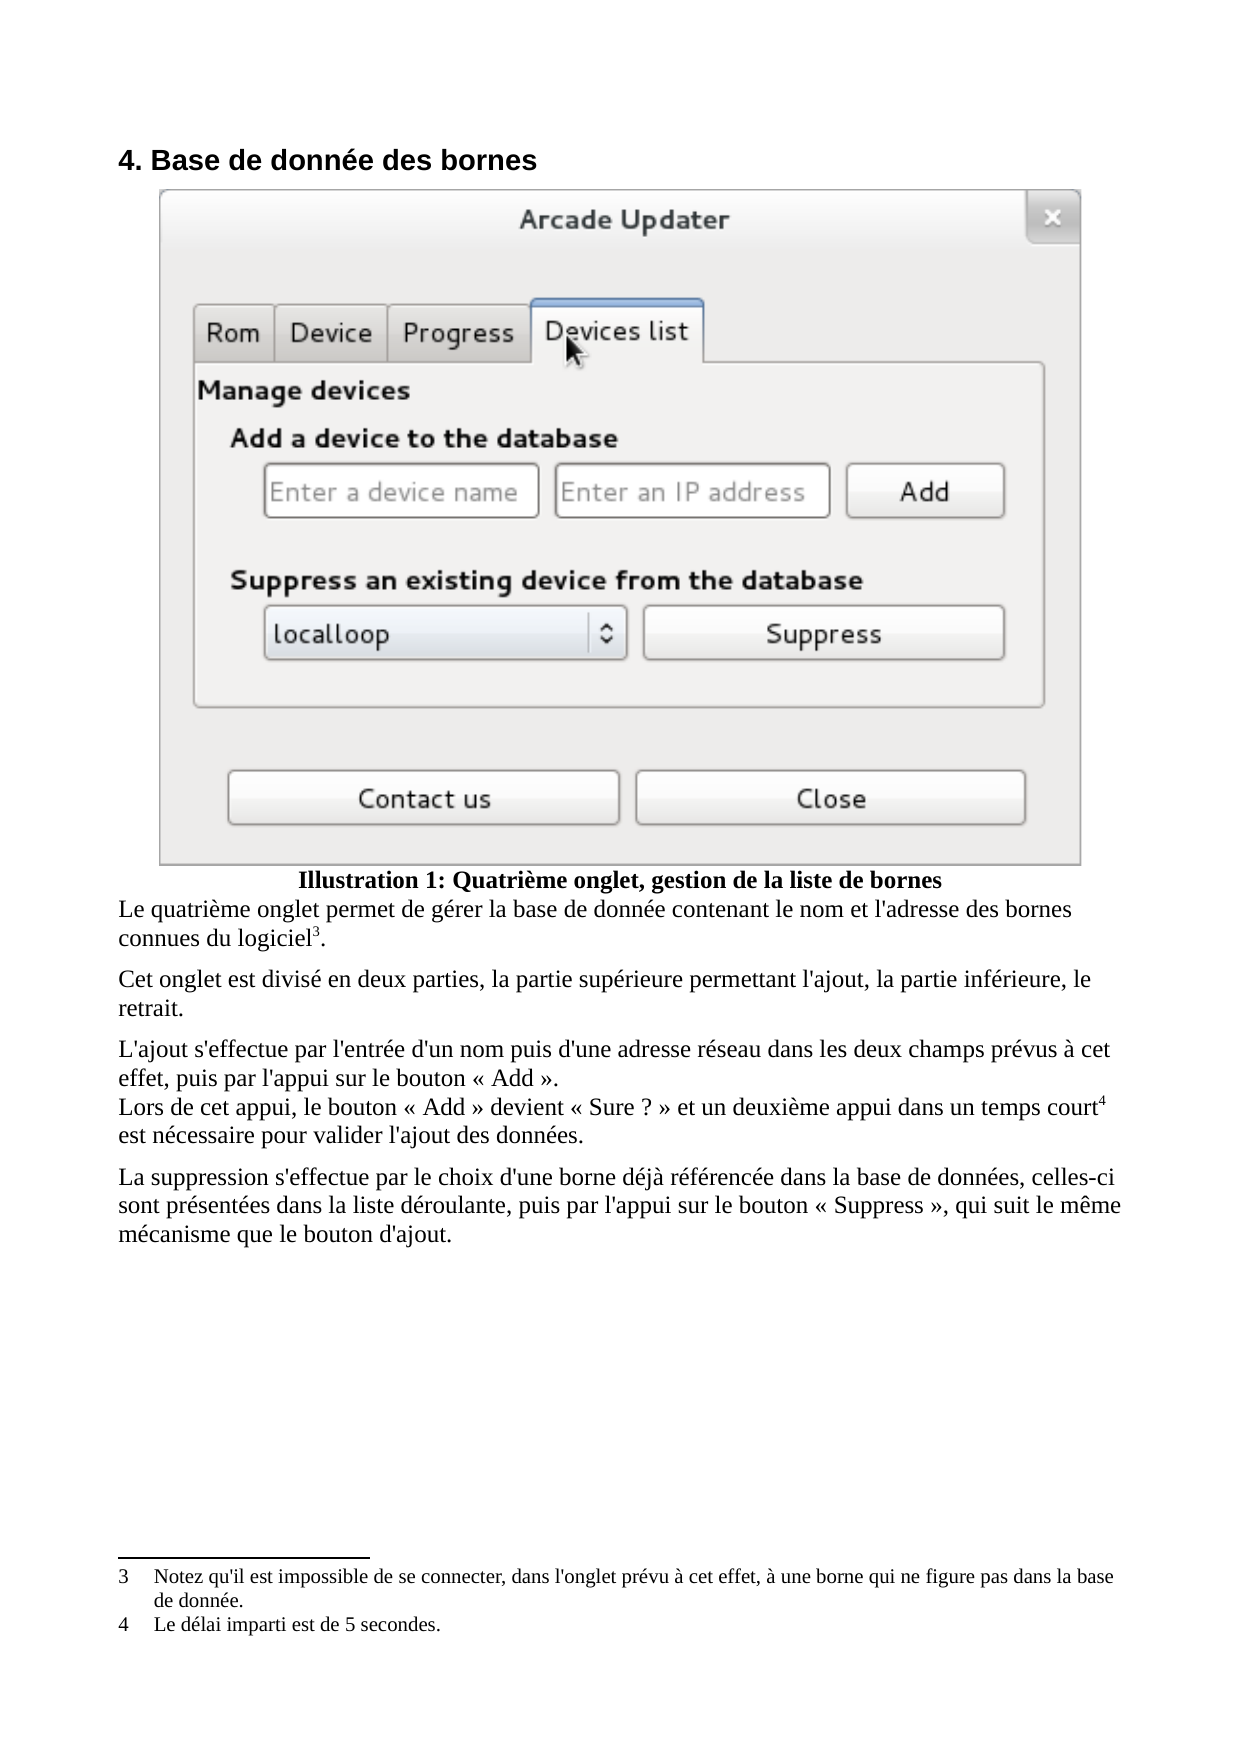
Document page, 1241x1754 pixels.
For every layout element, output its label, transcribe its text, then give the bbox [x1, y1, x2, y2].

text La suppression s'effectue par le choix d'une borne déjà référencée dans la base de données, celles-ci sont présentées dans la liste déroulante, puis par l'appui sur le bouton « Suppress », qui suit le même mécanisme que le bouton d'ajout. [118, 1162, 1122, 1248]
text Cet onglet est divisé en deux parties, la partie supérieure permettant l'ajout, la partie inférieure, le retrait. [118, 964, 1122, 1022]
text Notez qu'il est impossible de se connecter, dans l'onglet prévu à cet effet, à une borne qui ne figure pas dans la base de donnée. [118, 1564, 1122, 1612]
subtitle 4. Base de donnée des bornes [118, 143, 1122, 189]
text Le délai imparti est de 5 secondes. [118, 1612, 1122, 1636]
text Illustration 1: Quatrième onglet, gestion de la liste de bornes [159, 866, 1081, 894]
picture [159, 189, 1082, 866]
text Le quatrième onglet permet de gérer la base de donnée contenant le nom et l'adresse des bornes connues du logiciel. [118, 189, 1122, 952]
text L'ajout s'effectue par l'entrée d'un nom puis d'une adresse réseau dans les deux champs prévus à cet effet, puis par l'appui sur le bouton « Add ». Lors de cet appui, le bouton « Add » devient « Sure ? » et un deuxième appui dans un temps court est nécessaire pour valider l'ajout des données. [118, 1034, 1122, 1149]
